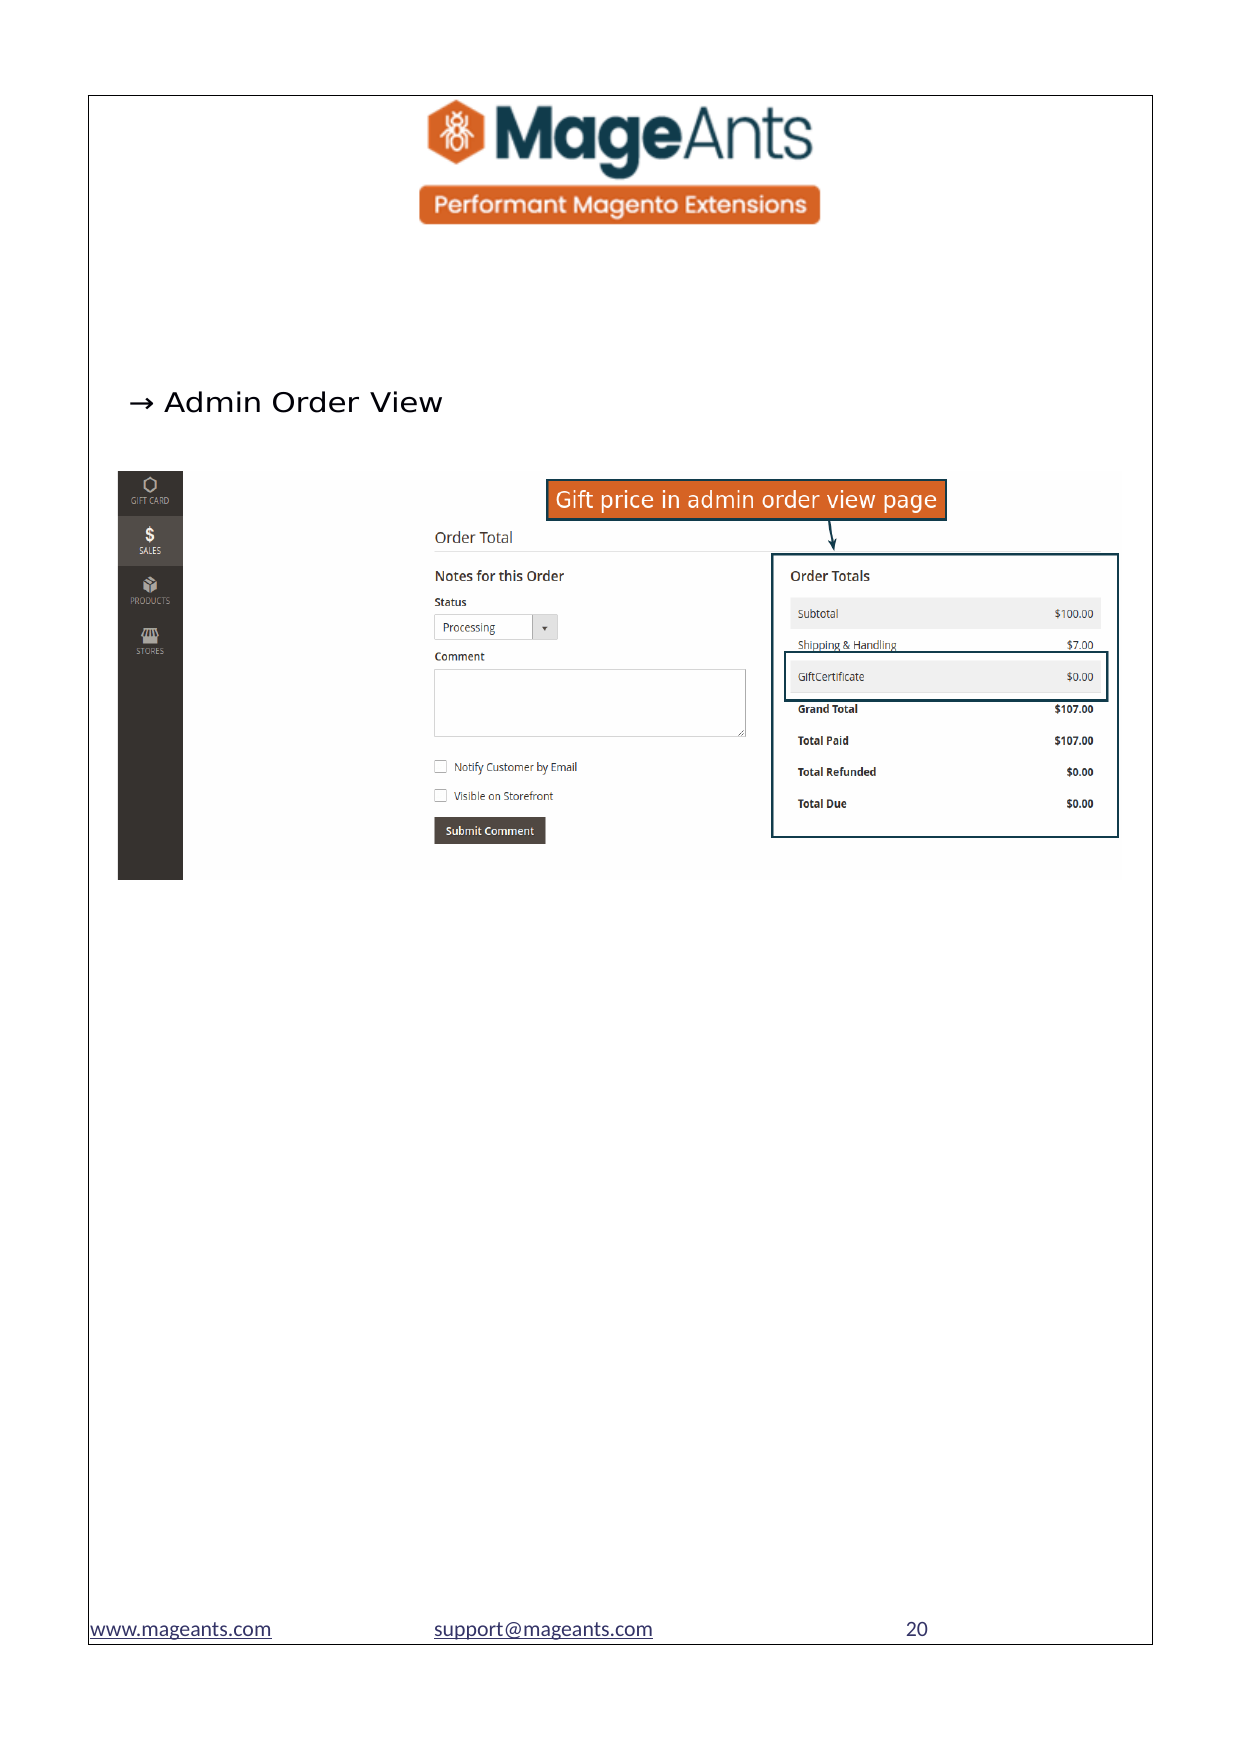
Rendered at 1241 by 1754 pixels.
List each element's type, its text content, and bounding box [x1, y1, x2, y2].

picture [117, 471, 1123, 880]
text → Admin Order View [90, 387, 1150, 419]
picture [415, 97, 825, 226]
